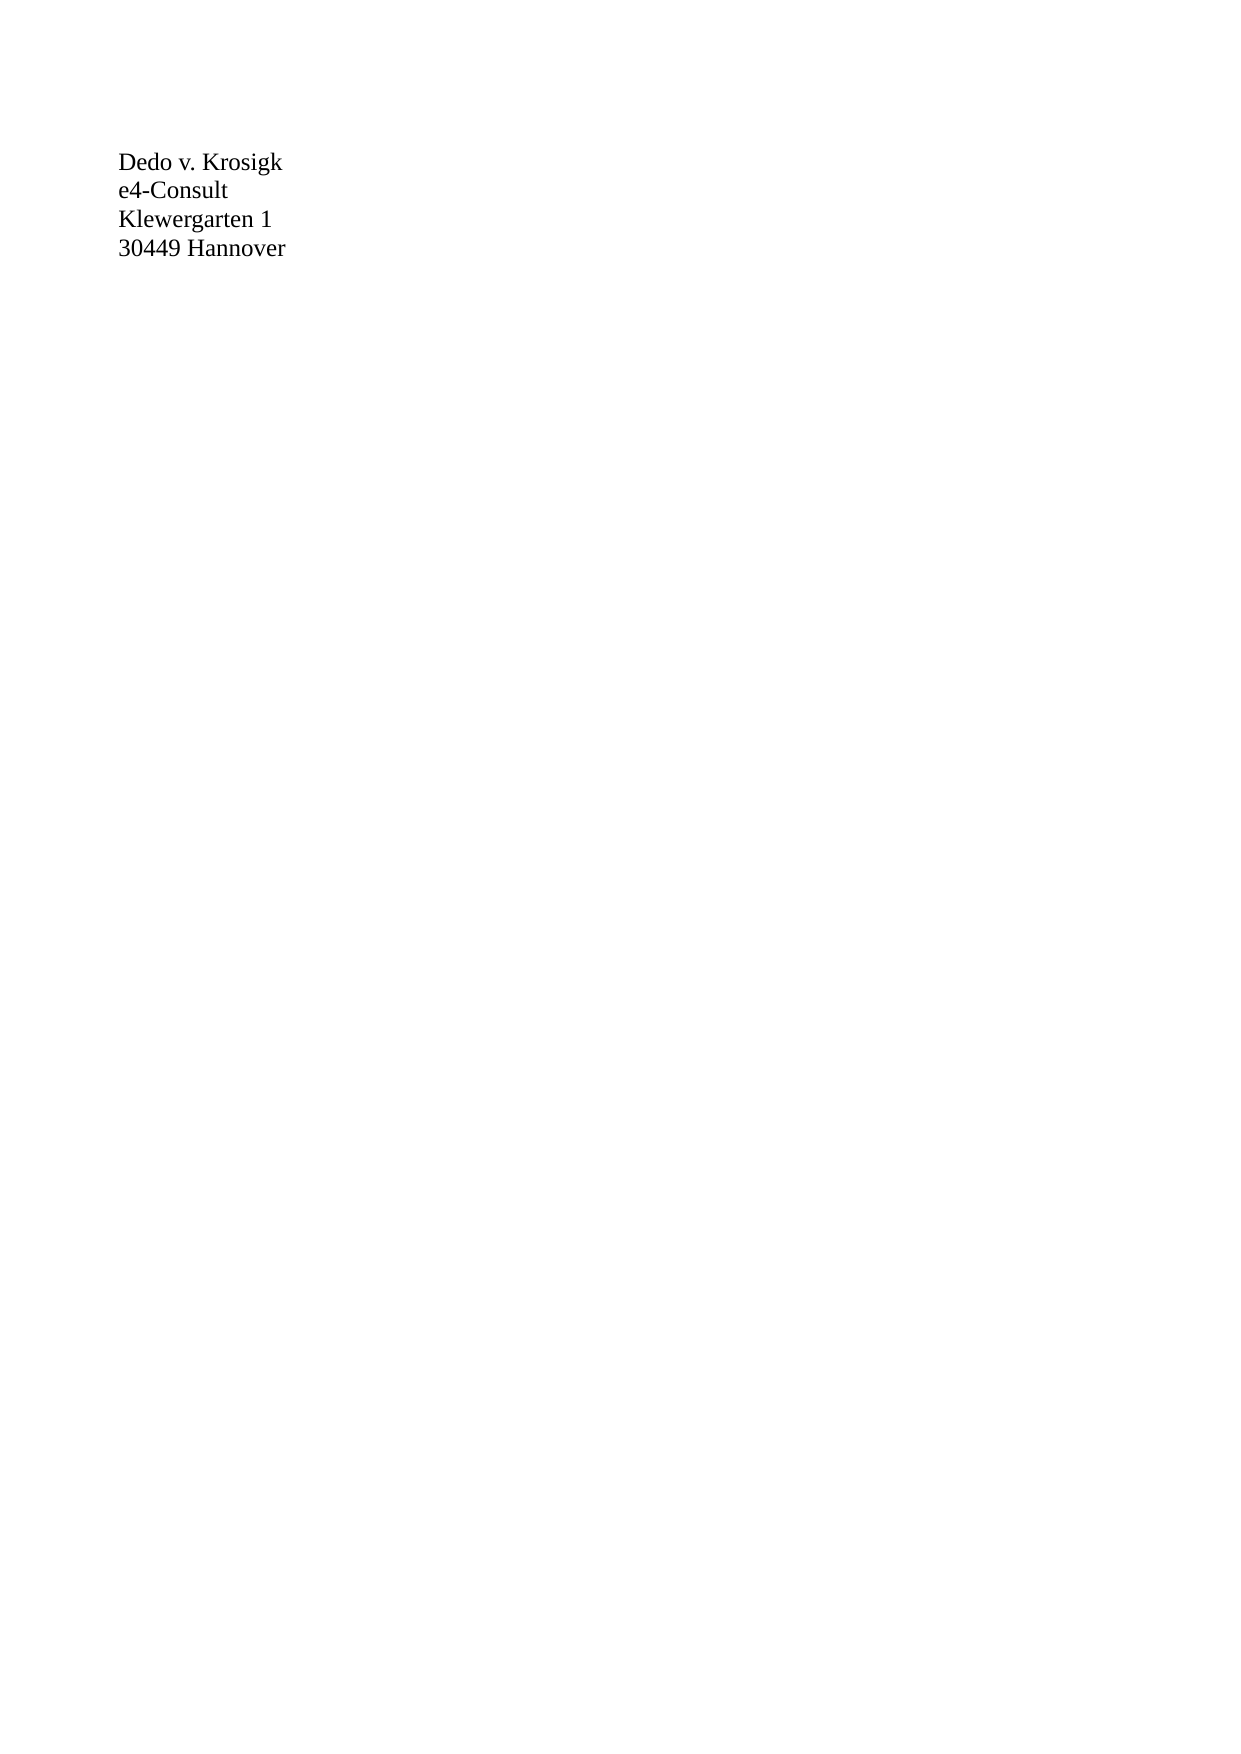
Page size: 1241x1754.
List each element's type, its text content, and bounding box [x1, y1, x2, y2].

text Dedo v. Krosigk e4-Consult Klewergarten 1 30449 Hannover [118, 118, 1122, 291]
